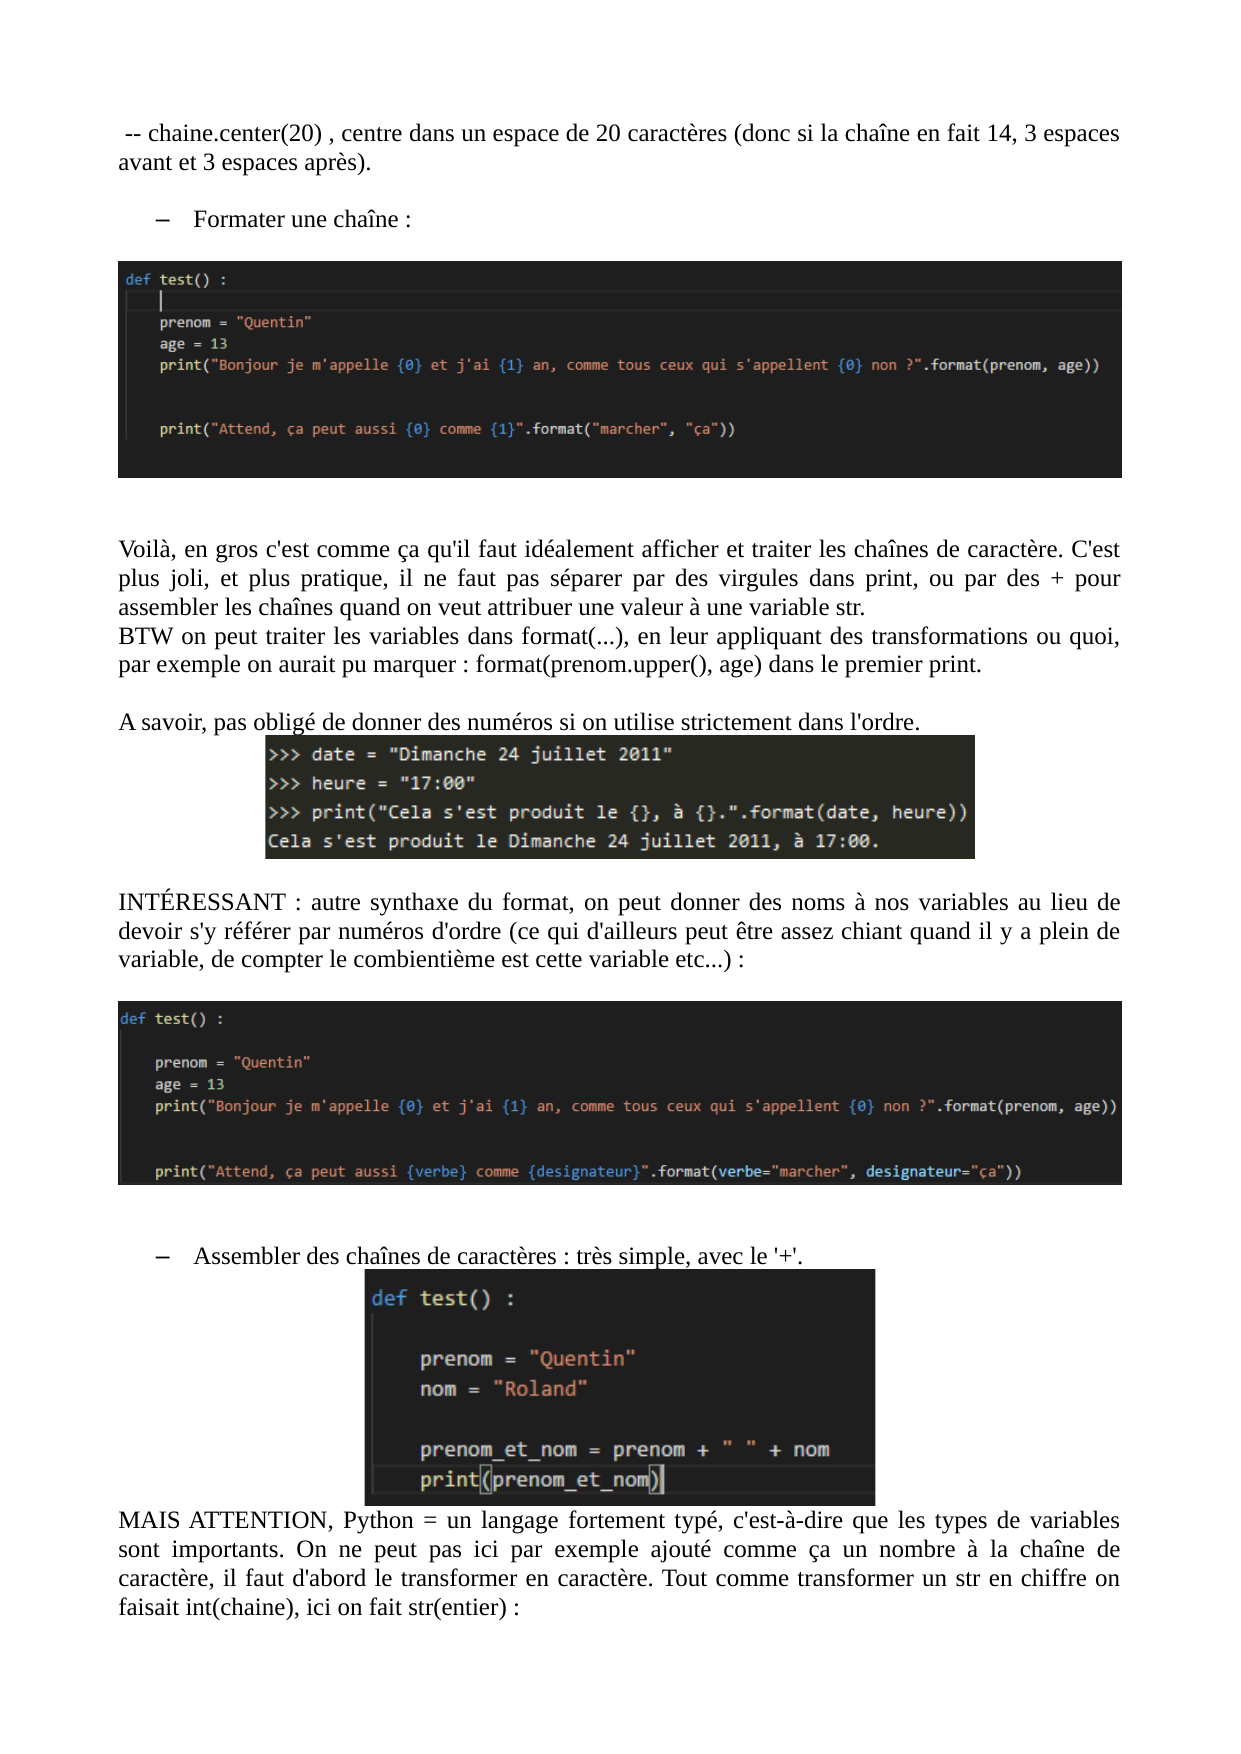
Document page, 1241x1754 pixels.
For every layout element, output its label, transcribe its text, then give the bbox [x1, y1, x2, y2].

list Assembler des chaînes de caractères : très simple, avec le '+'. [156, 1241, 1122, 1269]
text MAIS ATTENTION, Python = un langage fortement typé, c'est-à-dire que les types de variables sont importants. On ne peut pas ici par exemple ajouté comme ça un nombre à la chaîne de caractère, il faut d'abord le transformer en caractère. Tout comme transformer un str en chiffre on faisait int(chaine), ici on fait str(entier) : [118, 1269, 1122, 1621]
text INTÉRESSANT : autre synthaxe du format, on peut donner des noms à nos variables au lieu de devoir s'y référer par numéros d'ordre (ce qui d'ailleurs peut être assez chiant quand il y a plein de variable, de compter le combientième est cette variable etc...) : [118, 887, 1122, 973]
text A savoir, pas obligé de donner des numéros si on utilise strictement dans l'ordre. [118, 707, 1122, 735]
text -- chaine.center(20) , centre dans un espace de 20 caractères (donc si la chaîne en fait 14, 3 espaces avant et 3 espaces après). [118, 118, 1122, 176]
text Voilà, en gros c'est comme ça qu'il faut idéalement afficher et traiter les chaînes de caractère. C'est plus joli, et plus pratique, il ne faut pas séparer par des virgules dans print, ou par des + pour assembler les chaînes quand on veut attribuer une valeur à une variable str. [118, 534, 1122, 621]
list Formater une chaîne : [156, 204, 1122, 233]
text BTW on peut traiter les variables dans format(...), en leur appliquant des transformations ou quoi, par exemple on aurait pu marquer : format(prenom.upper(), age) dans le premier print. [118, 621, 1122, 678]
